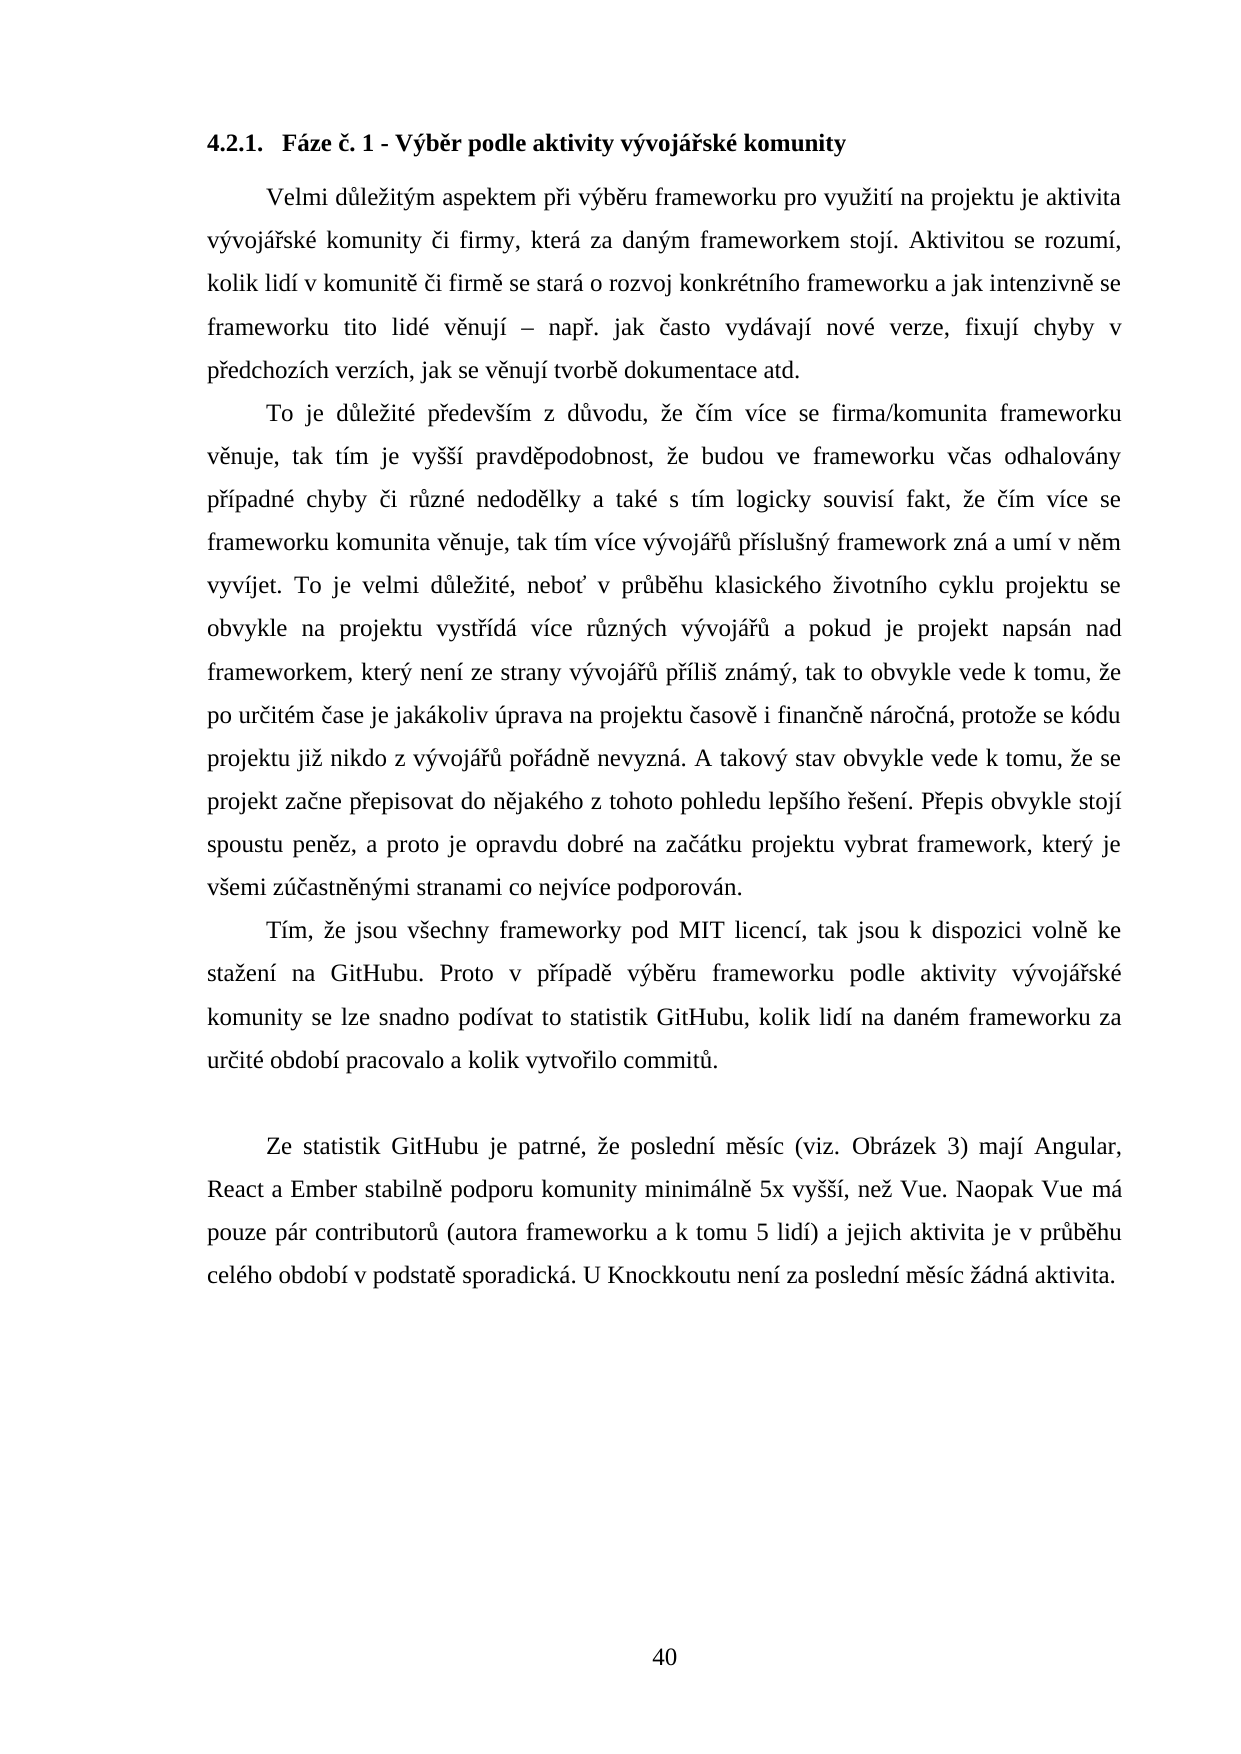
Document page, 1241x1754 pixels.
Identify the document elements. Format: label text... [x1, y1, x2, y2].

text Ze statistik GitHubu je patrné, že poslední měsíc (viz. Obrázek 3) mají Angular, React a Ember stabilně podporu komunity minimálně 5x vyšší, než Vue. Naopak Vue má pouze pár contributorů (autora frameworku a k tomu 5 lidí) a jejich aktivita je v průběhu celého období v podstatě sporadická. U Knockkoutu není za poslední měsíc žádná aktivita. [207, 1131, 1122, 1289]
text Velmi důležitým aspektem při výběru frameworku pro využití na projektu je aktivita vývojářské komunity či firmy, která za daným frameworkem stojí. Aktivitou se rozumí, kolik lidí v komunitě či firmě se stará o rozvoj konkrétního frameworku a jak intenzivně se frameworku tito lidé věnují – např. jak často vydávají nové verze, fixují chyby v předchozích verzích, jak se věnují tvorbě dokumentace atd. [207, 182, 1122, 383]
subtitle Fáze č. 1 - Výběr podle aktivity vývojářské komunity [207, 128, 1122, 157]
text Tím, že jsou všechny frameworky pod MIT licencí, tak jsou k dispozici volně ke stažení na GitHubu. Proto v případě výběru frameworku podle aktivity vývojářské komunity se lze snadno podívat to statistik GitHubu, kolik lidí na daném frameworku za určité období pracovalo a kolik vytvořilo commitů. [207, 915, 1122, 1073]
text To je důležité především z důvodu, že čím více se firma/komunita frameworku věnuje, tak tím je vyšší pravděpodobnost, že budou ve frameworku včas odhalovány případné chyby či různé nedodělky a také s tím logicky souvisí fakt, že čím více se frameworku komunita věnuje, tak tím více vývojářů příslušný framework zná a umí v něm vyvíjet. To je velmi důležité, neboť v průběhu klasického životního cyklu projektu se obvykle na projektu vystřídá více různých vývojářů a pokud je projekt napsán nad frameworkem, který není ze strany vývojářů příliš známý, tak to obvykle vede k tomu, že po určitém čase je jakákoliv úprava na projektu časově i finančně náročná, protože se kódu projektu již nikdo z vývojářů pořádně nevyzná. A takový stav obvykle vede k tomu, že se projekt začne přepisovat do nějakého z tohoto pohledu lepšího řešení. Přepis obvykle stojí spoustu peněz, a proto je opravdu dobré na začátku projektu vybrat framework, který je všemi zúčastněnými stranami co nejvíce podporován. [207, 398, 1122, 901]
